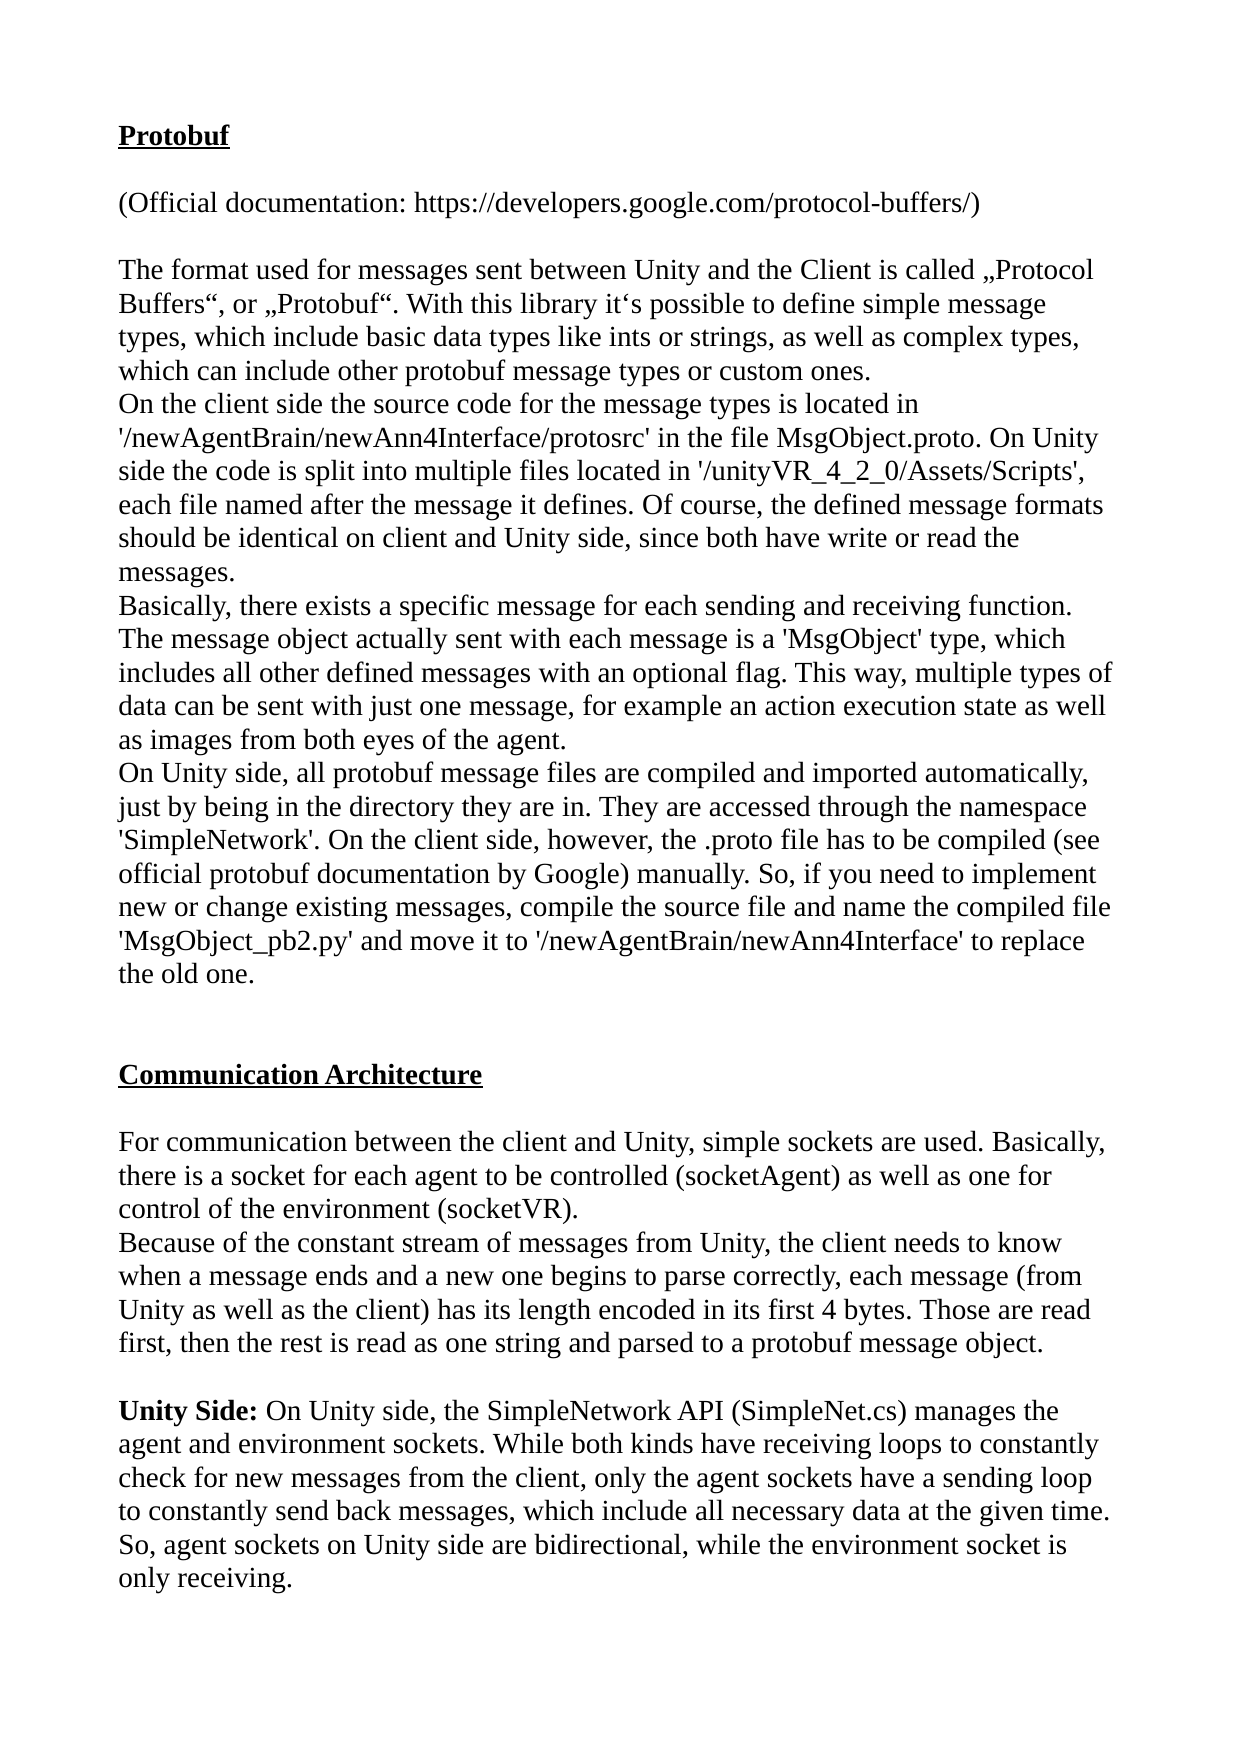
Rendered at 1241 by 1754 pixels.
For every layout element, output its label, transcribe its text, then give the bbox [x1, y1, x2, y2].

text Because of the constant stream of messages from Unity, the client needs to know when a message ends and a new one begins to parse correctly, each message (from Unity as well as the client) has its length encoded in its first 4 bytes. Those are read first, then the rest is read as one string and parsed to a protobuf message object. [118, 1225, 1122, 1359]
text On Unity side, all protobuf message files are compiled and imported automatically, just by being in the directory they are in. They are accessed through the namespace 'SimpleNetwork'. On the client side, however, the .proto file has to be compiled (see official protobuf documentation by Google) manually. So, if you need to implement new or change existing messages, compile the source file and name the compiled file 'MsgObject_pb2.py' and move it to '/newAgentBrain/newAnn4Interface' to replace the old one. [118, 755, 1122, 990]
text Unity Side: On Unity side, the SimpleNetwork API (SimpleNet.cs) manages the agent and environment sockets. While both kinds have receiving loops to constantly check for new messages from the client, only the agent sockets have a sending loop to constantly send back messages, which include all necessary data at the given time. So, agent sockets on Unity side are bidirectional, while the environment socket is only receiving. [118, 1393, 1122, 1594]
text Protobuf [118, 118, 1122, 152]
text The format used for messages sent between Unity and the Client is called „Protocol Buffers“, or „Protobuf“. With this library it‘s possible to define simple message types, which include basic data types like ints or strings, as well as complex types, which can include other protobuf message types or custom ones. [118, 252, 1122, 386]
text (Official documentation: https://developers.google.com/protocol-buffers/) [118, 185, 1122, 219]
text On the client side the source code for the message types is located in '/newAgentBrain/newAnn4Interface/protosrc' in the file MsgObject.proto. On Unity side the code is split into multiple files located in '/unityVR_4_2_0/Assets/Scripts', each file named after the message it defines. Of course, the defined message formats should be identical on client and Unity side, since both have write or read the messages. [118, 386, 1122, 588]
text For communication between the client and Unity, simple sockets are used. Basically, there is a socket for each agent to be controlled (socketAgent) as well as one for control of the environment (socketVR). [118, 1124, 1122, 1225]
text Basically, there exists a specific message for each sending and receiving function. The message object actually sent with each message is a 'MsgObject' type, which includes all other defined messages with an optional flag. This way, multiple types of data can be sent with just one message, for example an action execution state as well as images from both eyes of the agent. [118, 588, 1122, 755]
text Communication Architecture [118, 1057, 1122, 1091]
